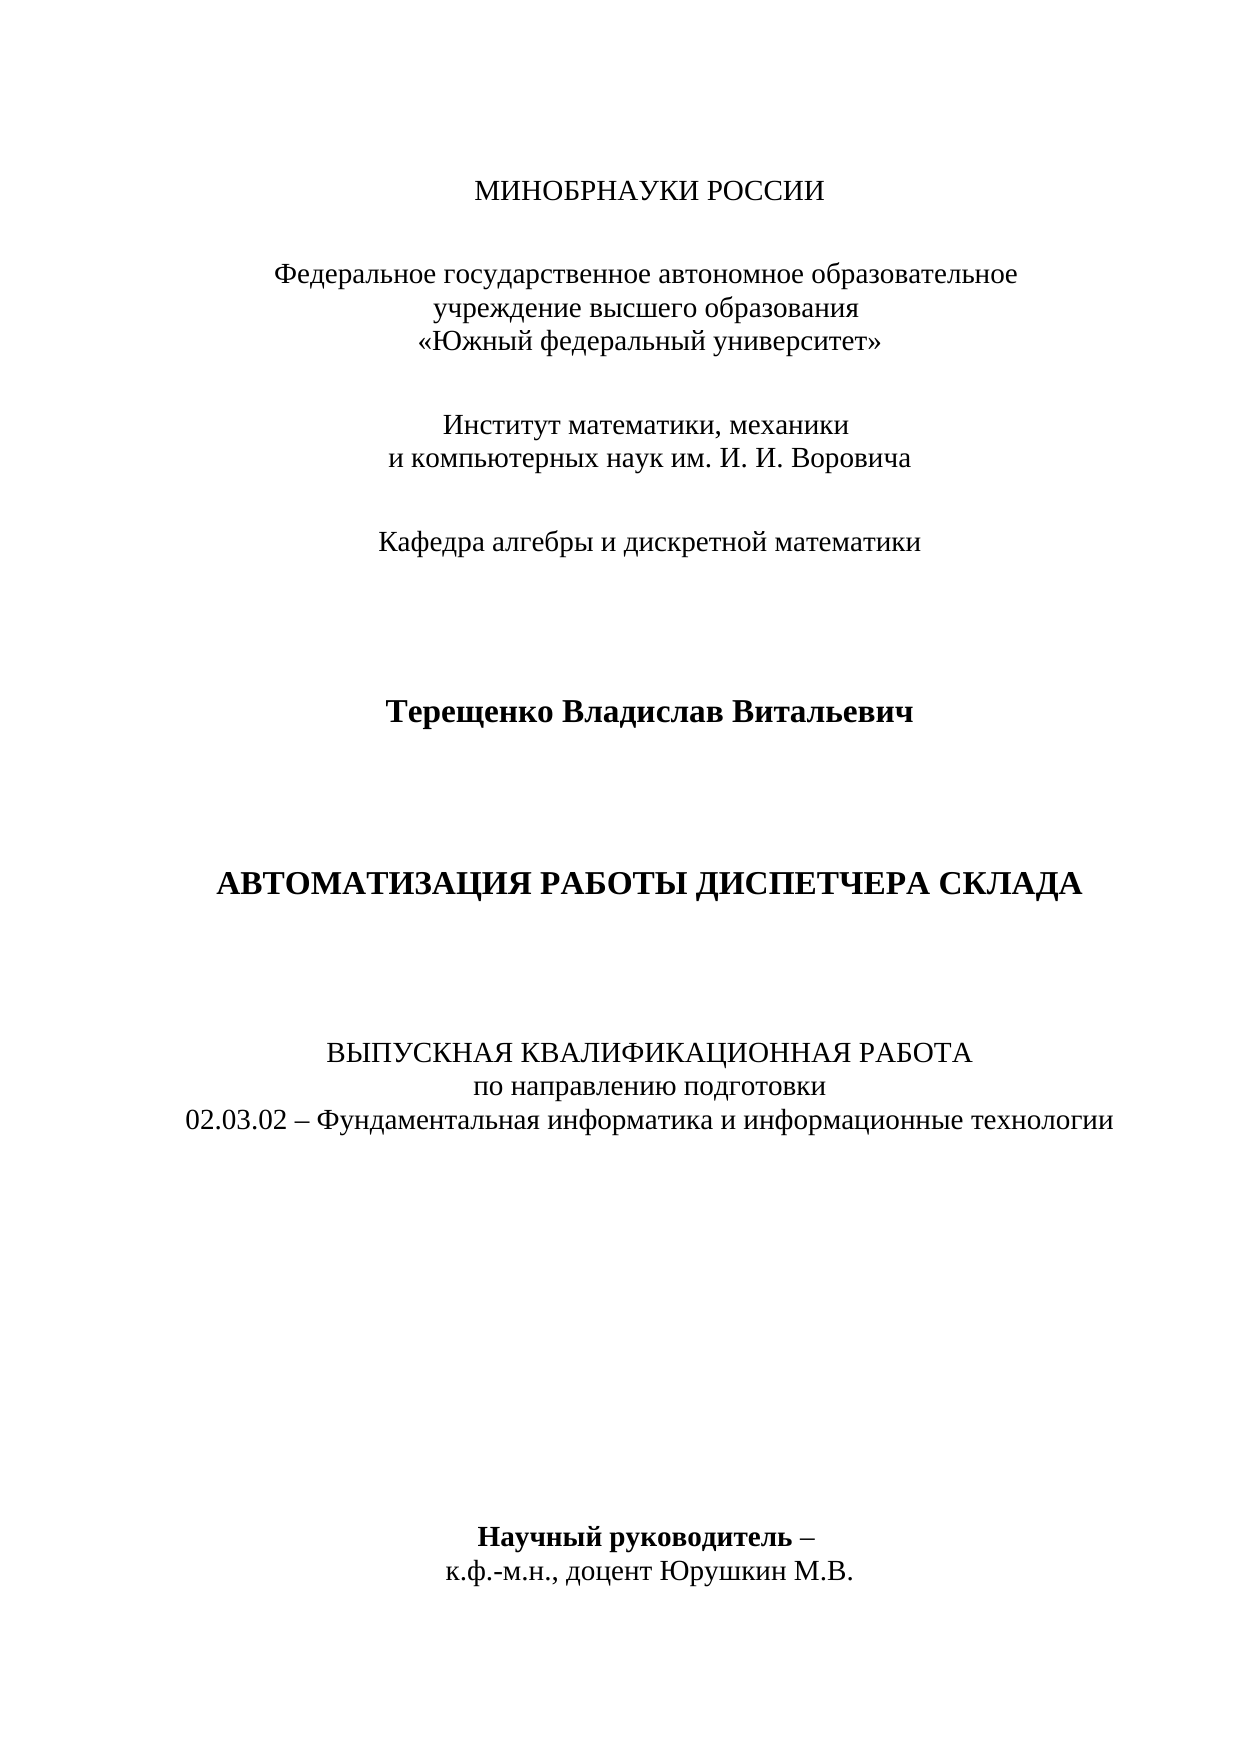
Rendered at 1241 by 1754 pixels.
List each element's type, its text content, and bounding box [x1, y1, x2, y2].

text АВТОМАТИЗАЦИЯ РАБОТЫ ДИСПЕТЧЕРА СКЛАДА [177, 863, 1122, 901]
text Институт математики, механики и компьютерных наук им. И. И. Воровича [177, 407, 1122, 474]
text ВЫПУСКНАЯ КВАЛИФИКАЦИОННАЯ РАБОТА по направлению подготовки 02.03.02 – Фундаментальная информатика и информационные технологии [177, 1035, 1122, 1135]
text Терещенко Владислав Витальевич [177, 691, 1122, 729]
text Научный руководитель – к.ф.-м.н., доцент Юрушкин М.В. [177, 1519, 1122, 1587]
text Кафедра алгебры и дискретной математики [177, 524, 1122, 557]
text Федеральное государственное автономное образовательное учреждение высшего образования «Южный федеральный университет» [177, 256, 1122, 357]
text МИНОБРНАУКИ РОССИИ [177, 173, 1122, 206]
